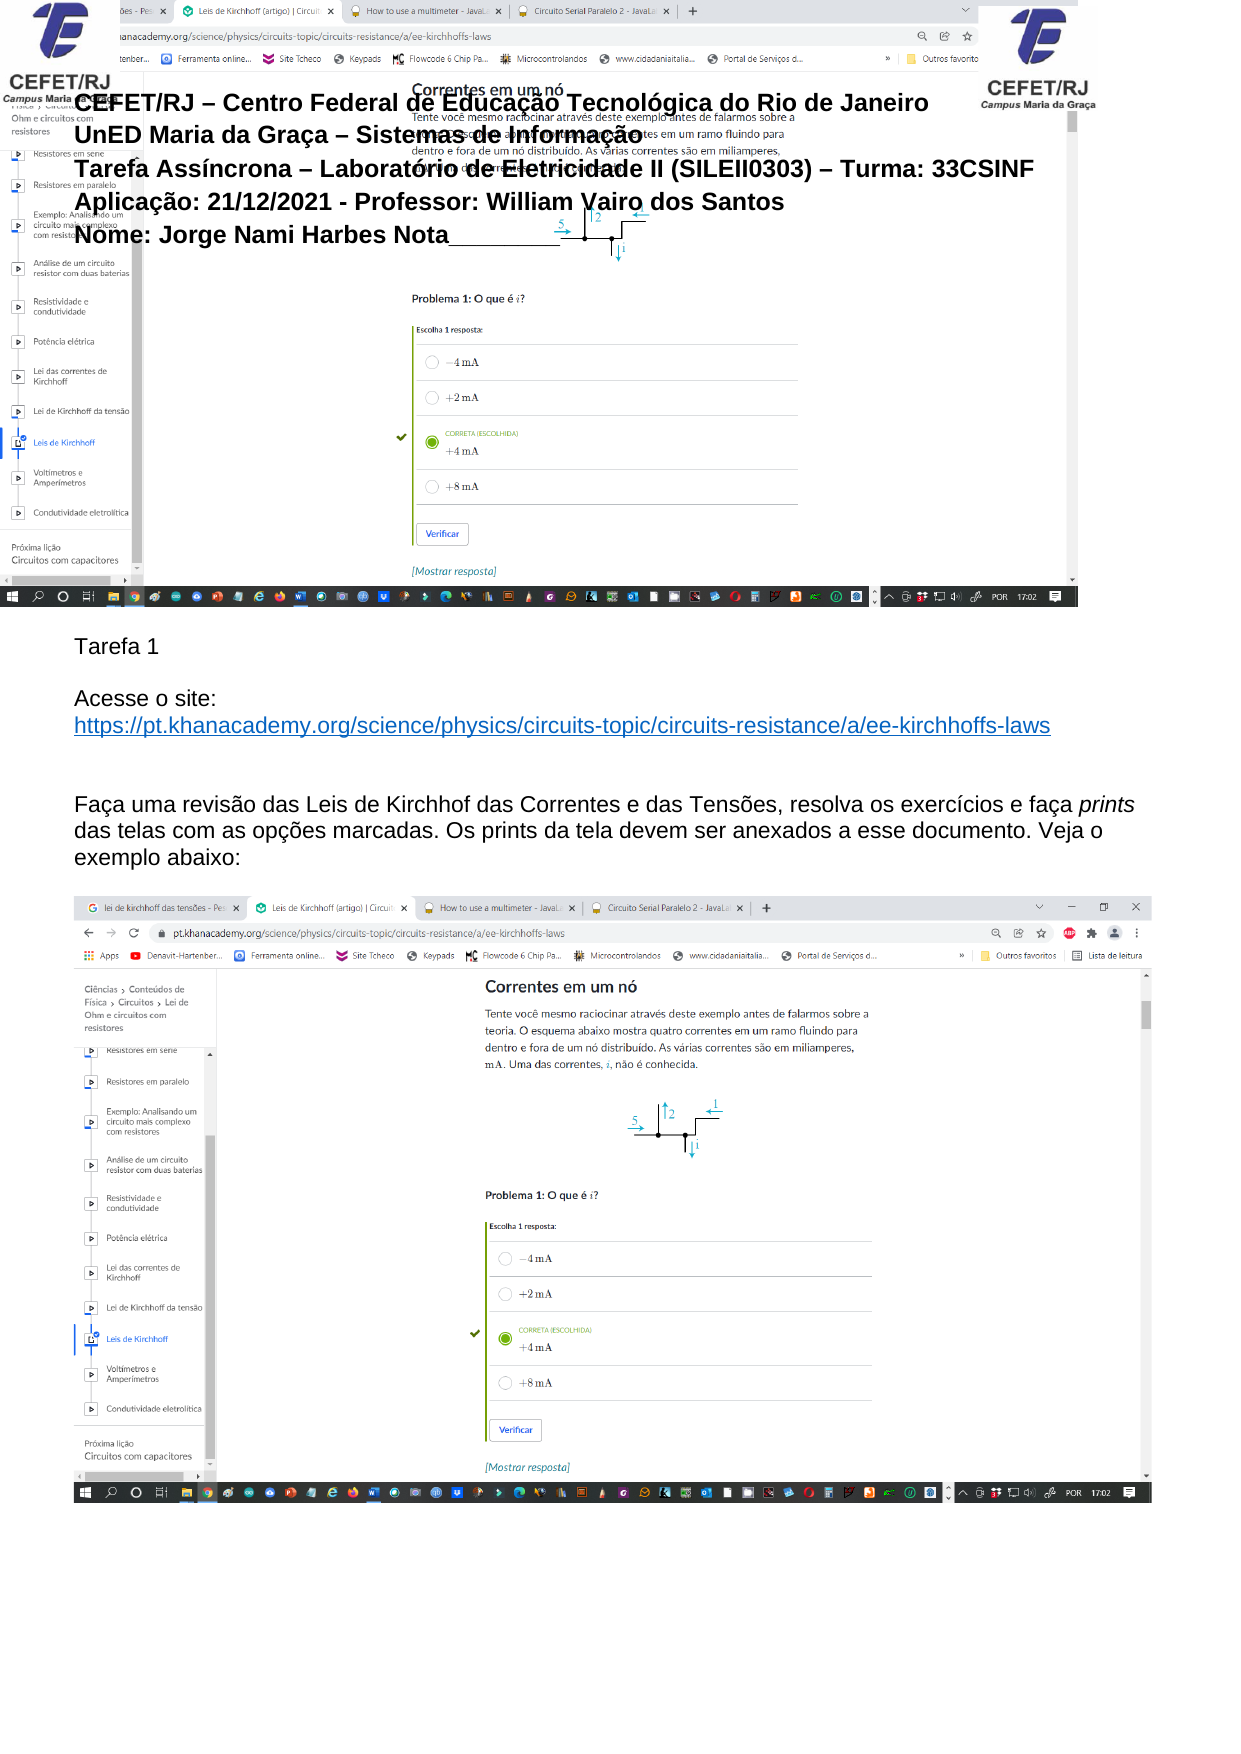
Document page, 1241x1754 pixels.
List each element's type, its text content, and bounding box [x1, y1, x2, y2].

picture [73, 896, 1152, 1503]
picture [0, 0, 1078, 607]
text Tarefa 1 [74, 633, 1152, 659]
text Acesse o site: [74, 685, 1152, 712]
text Faça uma revisão das Leis de Kirchhof das Correntes e das Tensões, resolva os exercícios e faça prints das telas com as opções marcadas. Os prints da tela devem ser anexados a esse documento. Veja o exemplo abaixo: [74, 791, 1152, 870]
text https://pt.khanacademy.org/science/physics/circuits-topic/circuits-resistance/a/ee-kirchhoffs-laws [74, 712, 1152, 738]
